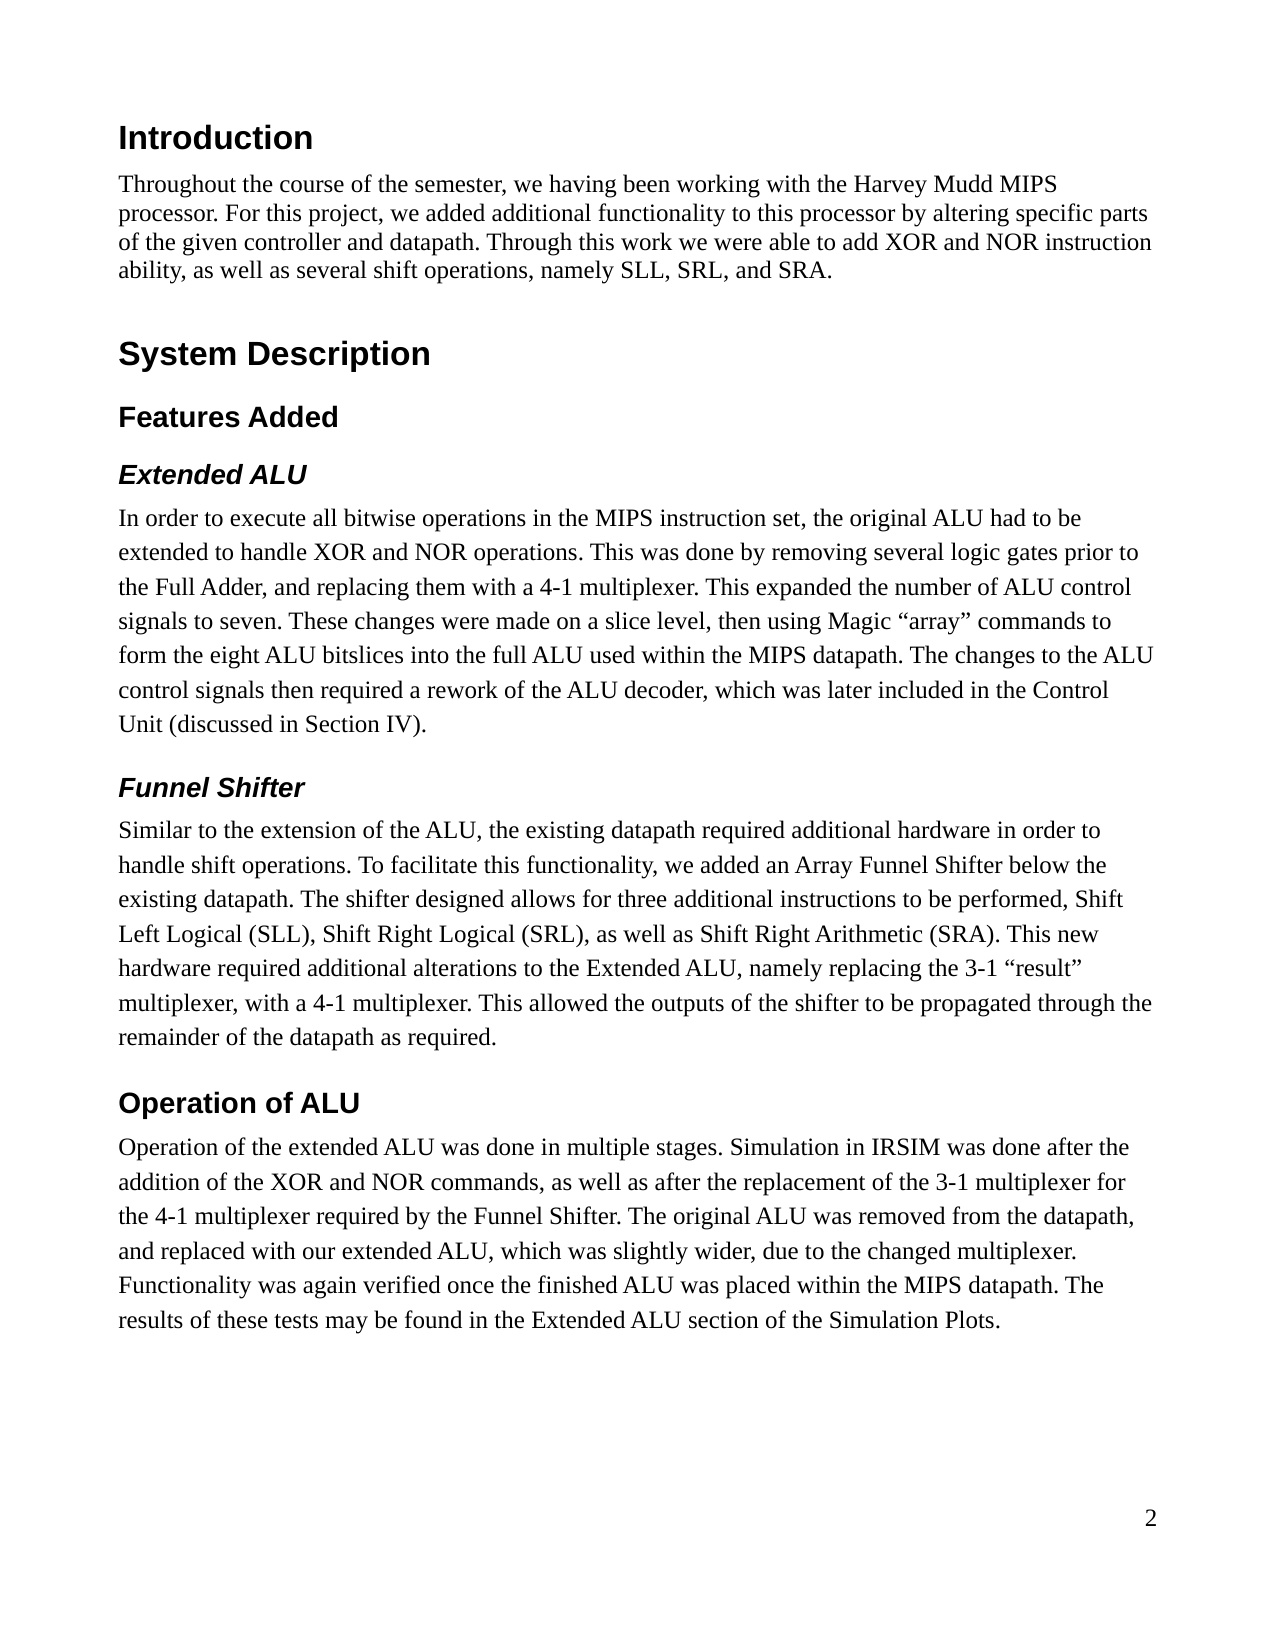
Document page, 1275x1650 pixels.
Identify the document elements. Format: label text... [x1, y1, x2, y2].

subtitle System Description [118, 334, 1157, 372]
subtitle Extended ALU [118, 458, 1157, 490]
text Throughout the course of the semester, we having been working with the Harvey Mudd MIPS processor. For this project, we added additional functionality to this processor by altering specific parts of the given controller and datapath. Through this work we were able to add XOR and NOR instruction ability, as well as several shift operations, namely SLL, SRL, and SRA. [118, 169, 1157, 284]
subtitle Features Added [118, 399, 1157, 433]
subtitle Operation of ALU [118, 1086, 1157, 1120]
text In order to execute all bitwise operations in the MIPS instruction set, the original ALU had to be extended to handle XOR and NOR operations. This was done by removing several logic gates prior to the Full Adder, and replacing them with a 4-1 multiplexer. This expanded the number of ALU control signals to seven. These changes were made on a slice level, then using Magic “array” commands to form the eight ALU bitslices into the full ALU used within the MIPS datapath. The changes to the ALU control signals then required a rework of the ALU decoder, which was later included in the Control Unit (discussed in Section IV). [118, 503, 1157, 738]
text Similar to the extension of the ALU, the existing datapath required additional hardware in order to handle shift operations. To facilitate this functionality, we added an Array Funnel Shifter below the existing datapath. The shifter designed allows for three additional instructions to be performed, Shift Left Logical (SLL), Shift Right Logical (SRL), as well as Shift Right Arithmetic (SRA). This new hardware required additional alterations to the Extended ALU, namely replacing the 3-1 “result” multiplexer, with a 4-1 multiplexer. This allowed the outputs of the shifter to be propagated through the remainder of the datapath as required. [118, 816, 1157, 1051]
text Operation of the extended ALU was done in multiple stages. Simulation in IRSIM was done after the addition of the XOR and NOR commands, as well as after the replacement of the 3-1 multiplexer for the 4-1 multiplexer required by the Funnel Shifter. The original ALU was removed from the datapath, and replaced with our extended ALU, which was slightly wider, due to the changed multiplexer. Functionality was again verified once the finished ALU was placed within the MIPS datapath. The results of these tests may be found in the Extended ALU section of the Simulation Plots. [118, 1132, 1157, 1333]
subtitle Funnel Shifter [118, 771, 1157, 803]
subtitle Introduction [118, 118, 1157, 157]
